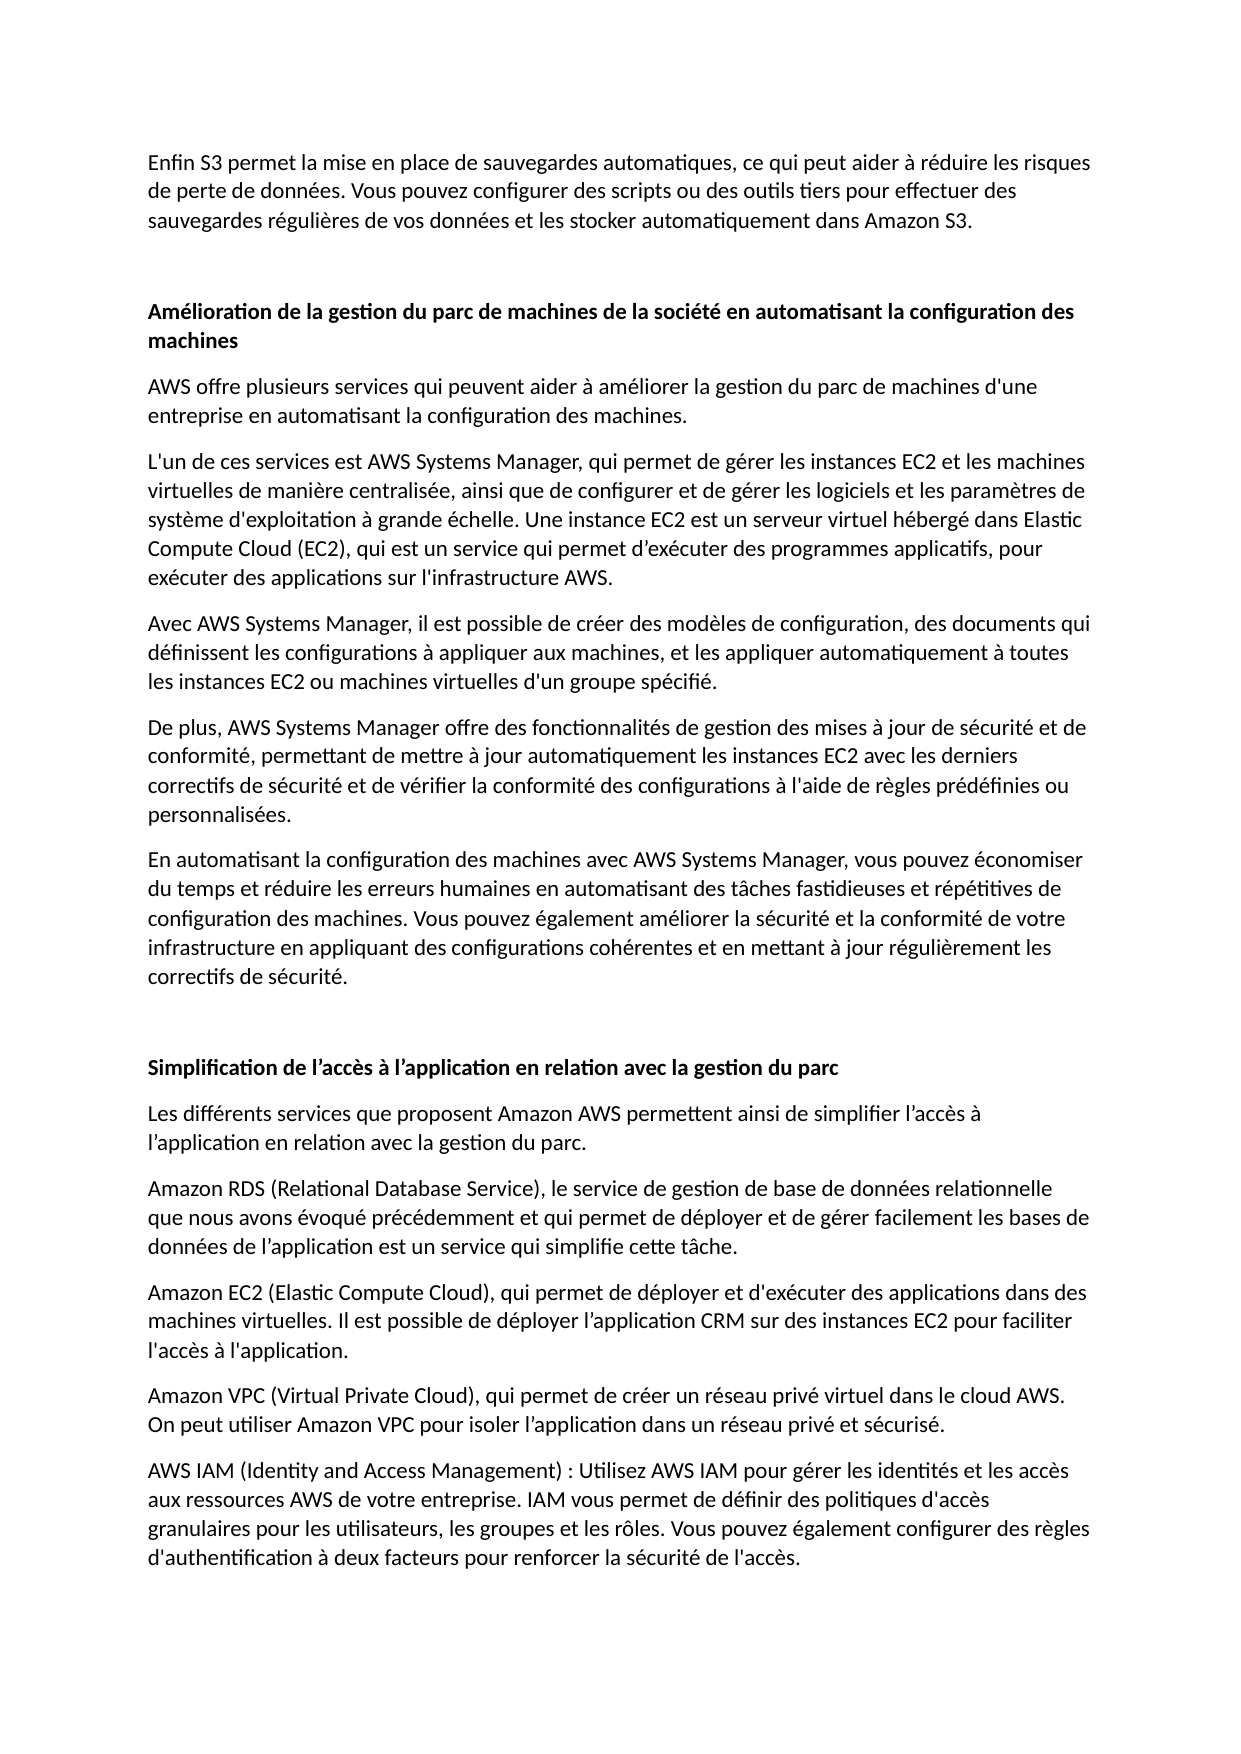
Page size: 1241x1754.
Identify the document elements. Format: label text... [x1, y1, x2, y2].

text Amazon EC2 (Elastic Compute Cloud), qui permet de déployer et d'exécuter des applications dans des machines virtuelles. Il est possible de déployer l’application CRM sur des instances EC2 pour faciliter l'accès à l'application. [148, 1278, 1093, 1364]
text Les différents services que proposent Amazon AWS permettent ainsi de simplifier l’accès à l’application en relation avec la gestion du parc. [148, 1099, 1093, 1156]
text AWS offre plusieurs services qui peuvent aider à améliorer la gestion du parc de machines d'une entreprise en automatisant la configuration des machines. [148, 372, 1093, 429]
text AWS IAM (Identity and Access Management) : Utilisez AWS IAM pour gérer les identités et les accès aux ressources AWS de votre entreprise. IAM vous permet de définir des politiques d'accès granulaires pour les utilisateurs, les groupes et les rôles. Vous pouvez également configurer des règles d'authentification à deux facteurs pour renforcer la sécurité de l'accès. [148, 1456, 1093, 1571]
text De plus, AWS Systems Manager offre des fonctionnalités de gestion des mises à jour de sécurité et de conformité, permettant de mettre à jour automatiquement les instances EC2 avec les derniers correctifs de sécurité et de vérifier la conformité des configurations à l'aide de règles prédéfinies ou personnalisées. [148, 713, 1093, 828]
text Enfin S3 permet la mise en place de sauvegardes automatiques, ce qui peut aider à réduire les risques de perte de données. Vous pouvez configurer des scripts ou des outils tiers pour effectuer des sauvegardes régulières de vos données et les stocker automatiquement dans Amazon S3. [148, 148, 1093, 234]
text Amazon VPC (Virtual Private Cloud), qui permet de créer un réseau privé virtuel dans le cloud AWS. On peut utiliser Amazon VPC pour isoler l’application dans un réseau privé et sécurisé. [148, 1381, 1093, 1438]
text En automatisant la configuration des machines avec AWS Systems Manager, vous pouvez économiser du temps et réduire les erreurs humaines en automatisant des tâches fastidieuses et répétitives de configuration des machines. Vous pouvez également améliorer la sécurité et la conformité de votre infrastructure en appliquant des configurations cohérentes et en mettant à jour régulièrement les correctifs de sécurité. [148, 846, 1093, 990]
text Amazon RDS (Relational Database Service), le service de gestion de base de données relationnelle que nous avons évoqué précédemment et qui permet de déployer et de gérer facilement les bases de données de l’application est un service qui simplifie cette tâche. [148, 1174, 1093, 1260]
text Avec AWS Systems Manager, il est possible de créer des modèles de configuration, des documents qui définissent les configurations à appliquer aux machines, et les appliquer automatiquement à toutes les instances EC2 ou machines virtuelles d'un groupe spécifié. [148, 609, 1093, 695]
text L'un de ces services est AWS Systems Manager, qui permet de gérer les instances EC2 et les machines virtuelles de manière centralisée, ainsi que de configurer et de gérer les logiciels et les paramètres de système d'exploitation à grande échelle. Une instance EC2 est un serveur virtuel hébergé dans Elastic Compute Cloud (EC2), qui est un service qui permet d’exécuter des programmes applicatifs, pour exécuter des applications sur l'infrastructure AWS. [148, 447, 1093, 591]
text Amélioration de la gestion du parc de machines de la société en automatisant la configuration des machines [148, 297, 1093, 354]
text Simplification de l’accès à l’application en relation avec la gestion du parc [148, 1053, 1093, 1081]
